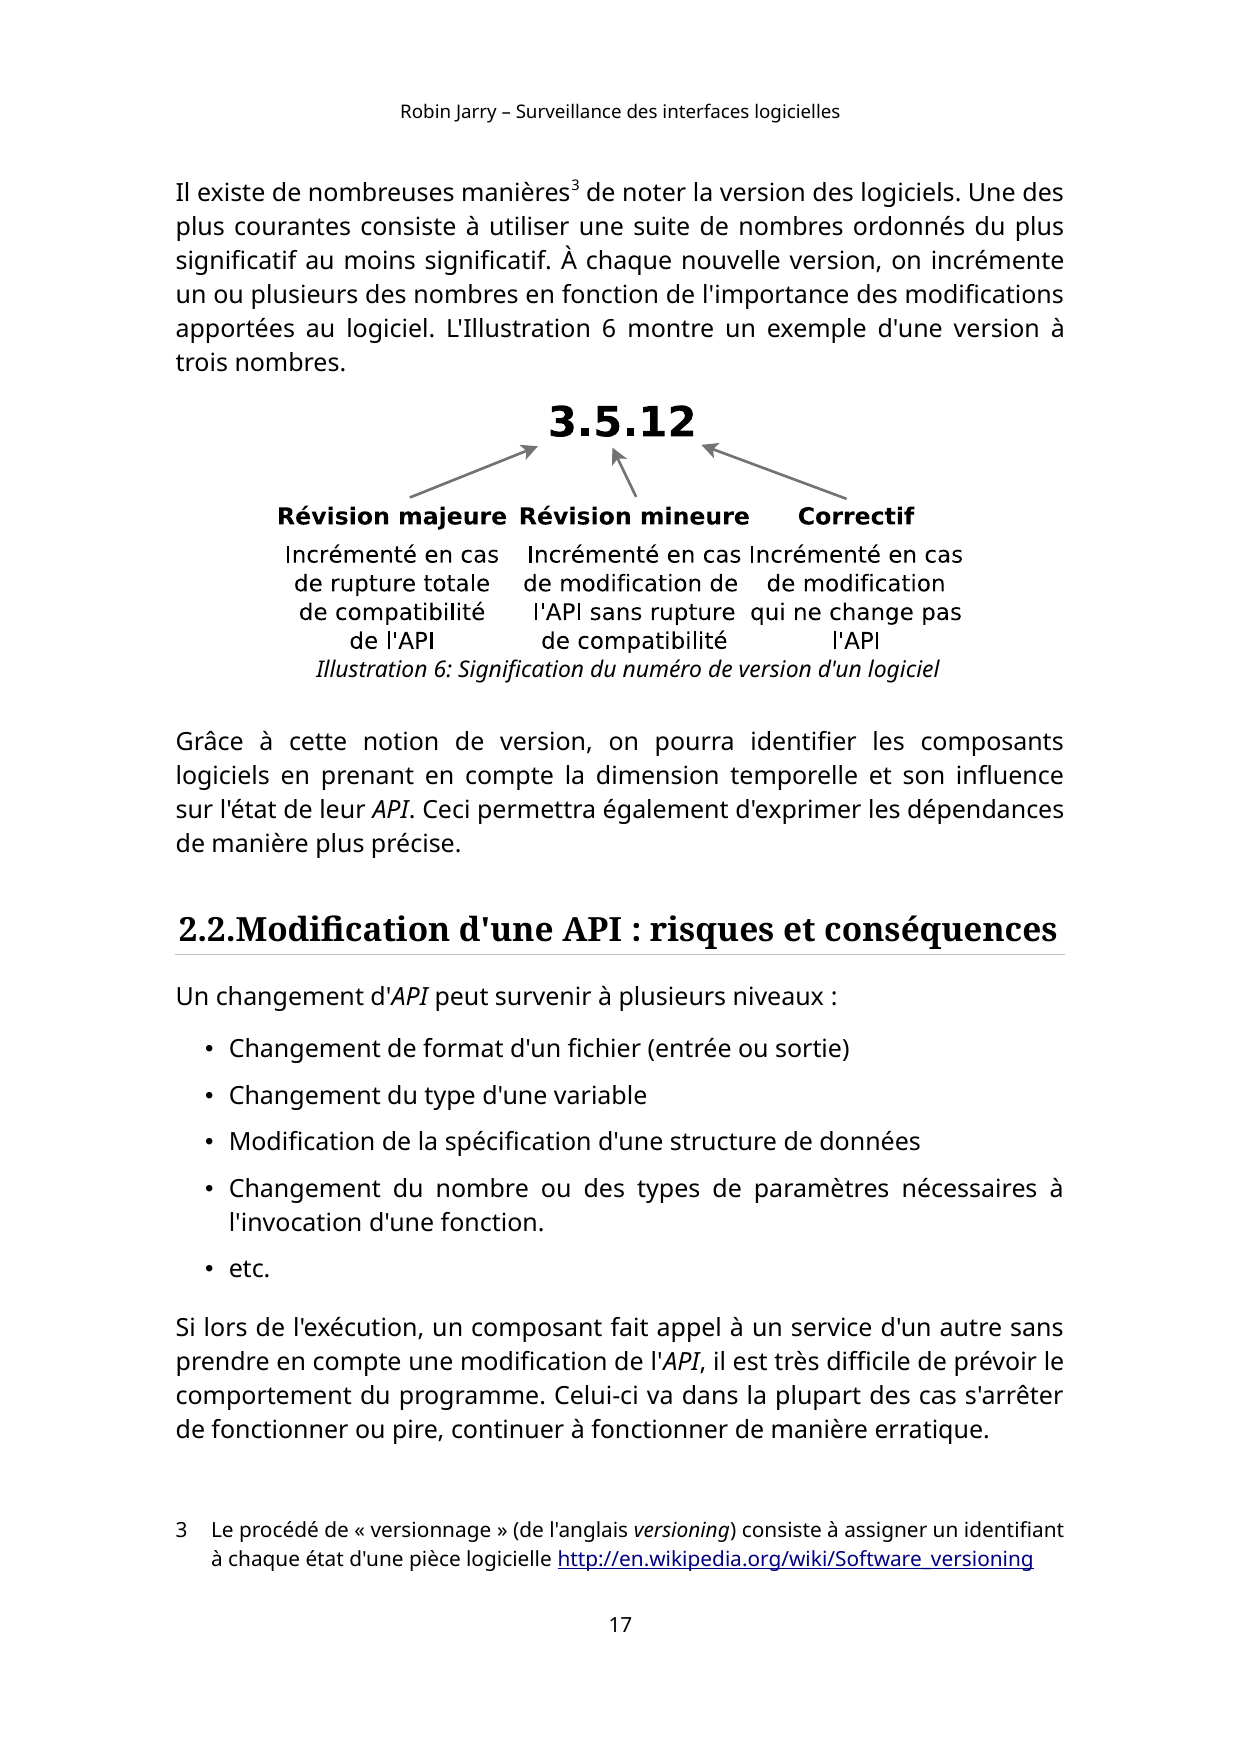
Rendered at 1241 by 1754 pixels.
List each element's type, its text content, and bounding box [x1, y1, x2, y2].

list Modification de la spécification d'une structure de données [205, 1124, 1065, 1158]
list Changement du type d'une variable [205, 1078, 1065, 1112]
list etc. [205, 1251, 1065, 1285]
list Changement du nombre ou des types de paramètres nécessaires à l'invocation d'une fonction. [205, 1171, 1065, 1239]
text Il existe de nombreuses manières de noter la version des logiciels. Une des plus courantes consiste à utiliser une suite de nombres ordonnés du plus significatif au moins significatif. À chaque nouvelle version, on incrémente un ou plusieurs des nombres en fonction de l'importance des modifications apportées au logiciel. L'Illustration 6 montre un exemple d'une version à trois nombres. [175, 175, 1065, 379]
text Un changement d'API peut survenir à plusieurs niveaux : [175, 979, 1065, 1013]
list Changement de format d'un fichier (entrée ou sortie) [205, 1031, 1065, 1065]
subtitle Modification d'une API : risques et conséquences [175, 903, 1065, 954]
text Le procédé de « versionnage » (de l'anglais versioning) consiste à assigner un identifiant à chaque état d'une pièce logicielle http://en.wikipedia.org/wiki/Software_versioning [175, 1515, 1065, 1572]
text Si lors de l'exécution, un composant fait appel à un service d'un autre sans prendre en compte une modification de l'API, il est très difficile de prévoir le comportement du programme. Celui-ci va dans la plupart des cas s'arrêter de fonctionner ou pire, continuer à fonctionner de manière erratique. [175, 1309, 1065, 1446]
text Illustration 6: Signification du numéro de version d'un logiciel [254, 422, 1004, 684]
text Grâce à cette notion de version, on pourra identifier les composants logiciels en prenant en compte la dimension temporelle et son influence sur l'état de leur API. Ceci permettra également d'exprimer les dépendances de manière plus précise. [175, 397, 1065, 859]
